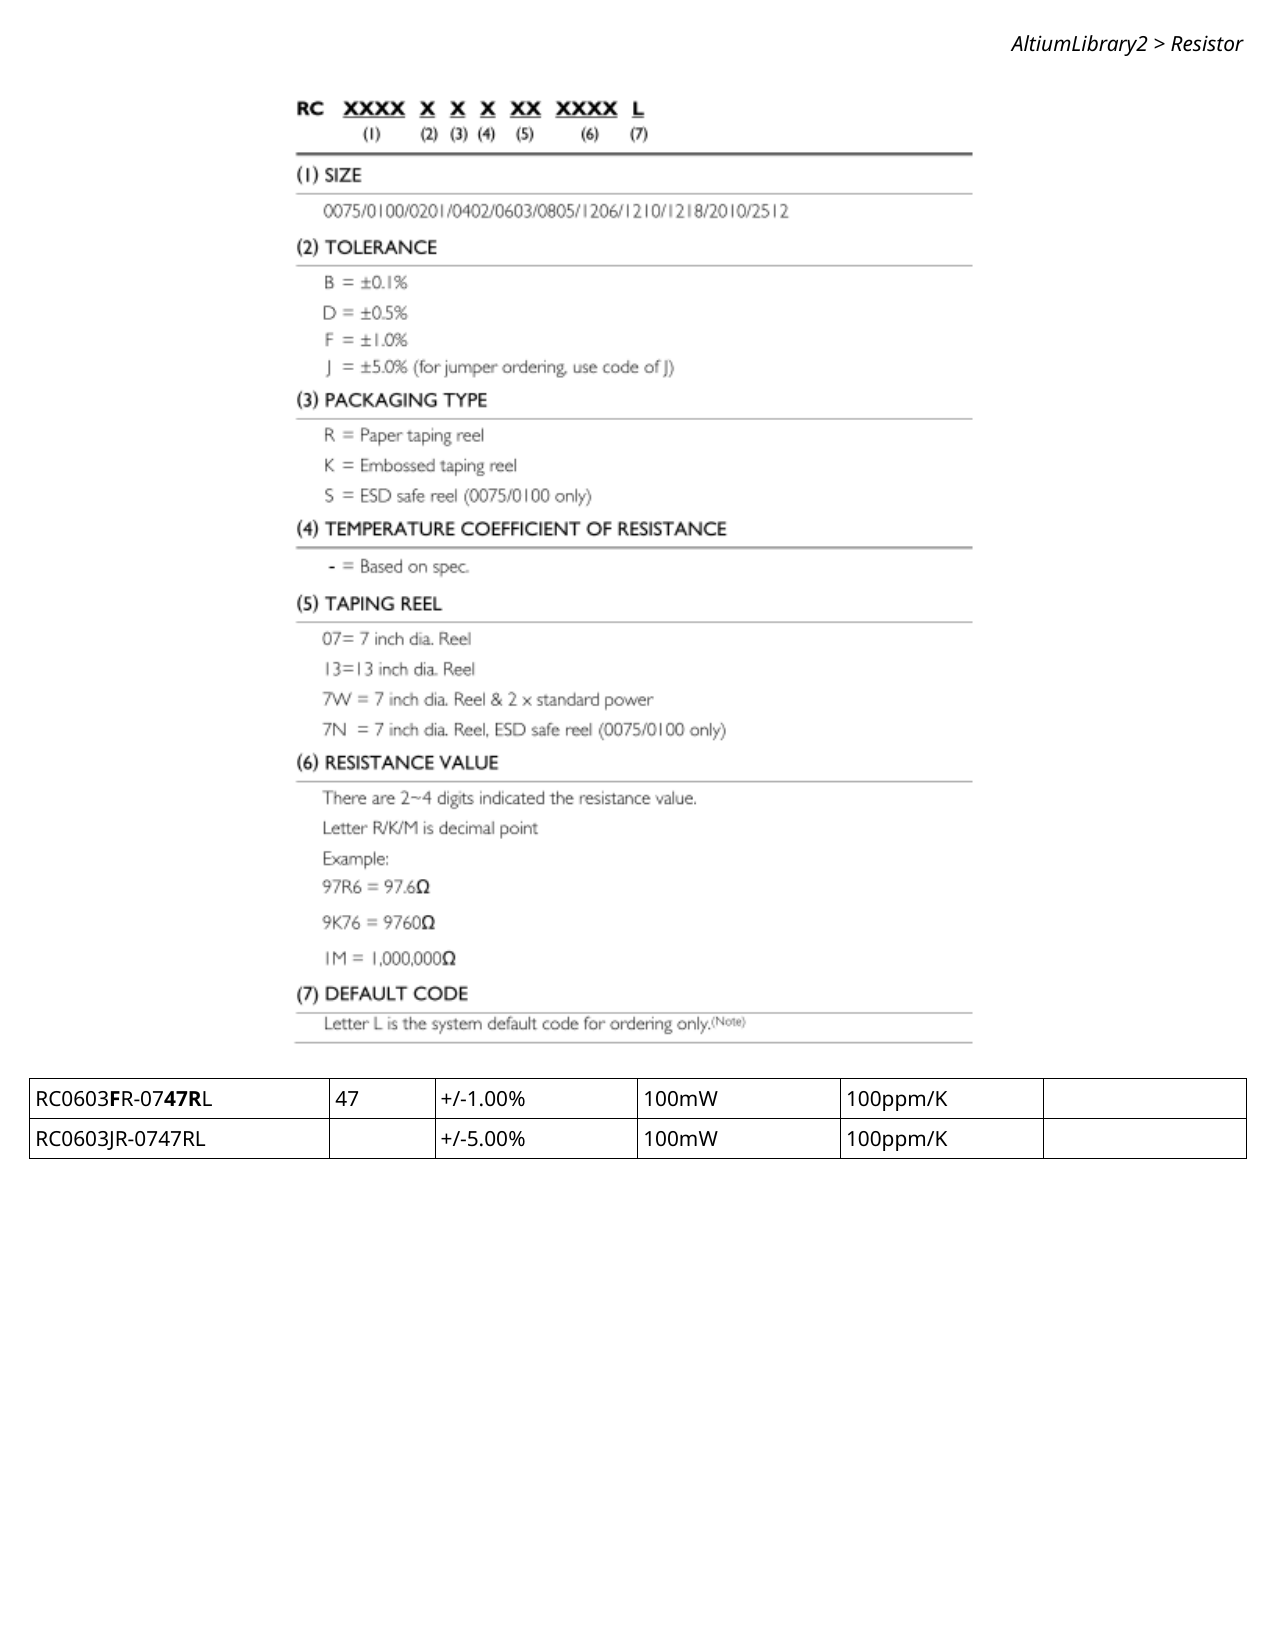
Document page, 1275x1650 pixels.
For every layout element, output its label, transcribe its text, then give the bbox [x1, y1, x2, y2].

table_header 100ppm/K [841, 1079, 1043, 1118]
table_cell 100ppm/K [841, 1119, 1043, 1158]
table_cell +/-5.00% [436, 1119, 637, 1158]
picture [285, 87, 990, 1050]
table_header 47 [330, 1079, 435, 1118]
table_header [1044, 1079, 1246, 1118]
table_cell [1044, 1119, 1246, 1158]
table_header 100mW [638, 1079, 840, 1118]
table_header RC0603FR-0747RL [30, 1079, 329, 1118]
table_cell [330, 1119, 435, 1158]
table_header +/-1.00% [436, 1079, 637, 1118]
table_cell RC0603JR-0747RL [30, 1119, 329, 1158]
table_cell 100mW [638, 1119, 840, 1158]
